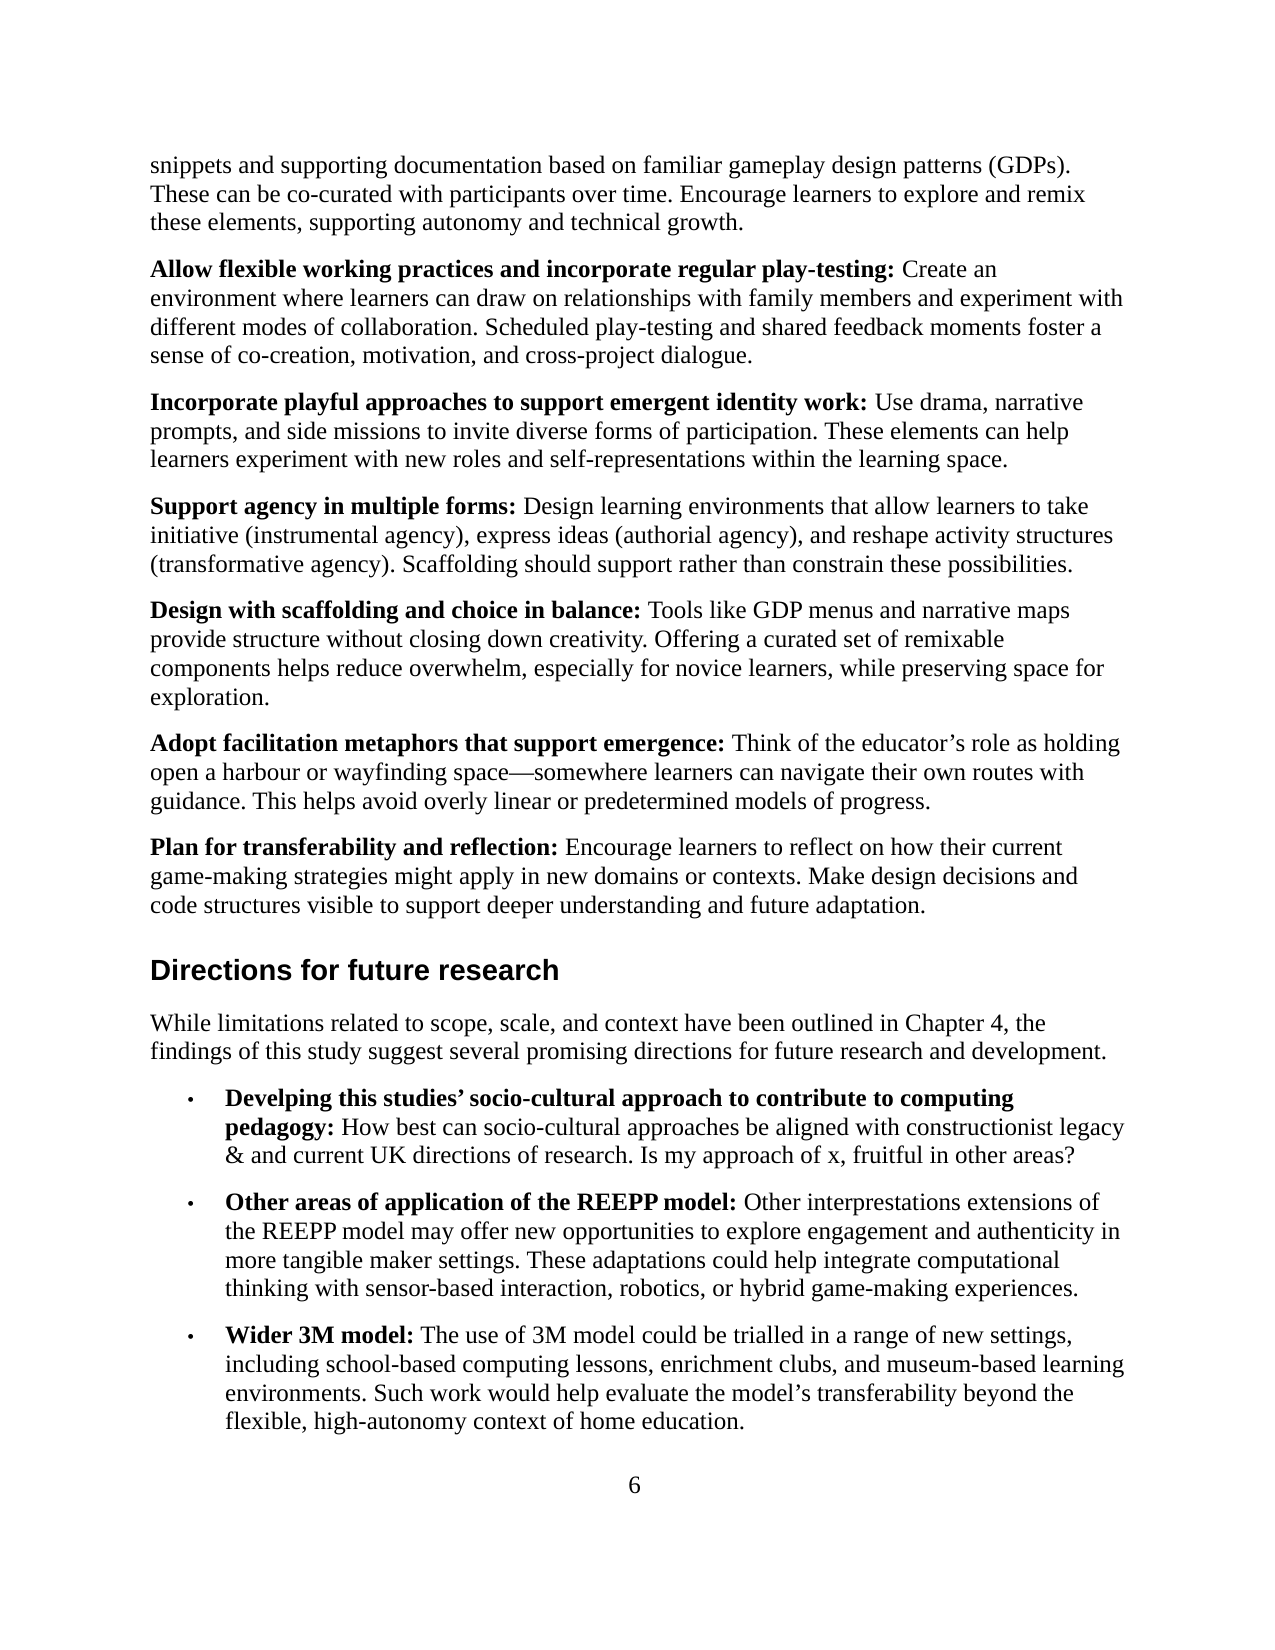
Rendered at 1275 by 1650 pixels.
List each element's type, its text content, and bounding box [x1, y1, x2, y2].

text Support agency in multiple forms: Design learning environments that allow learners to take initiative (instrumental agency), express ideas (authorial agency), and reshape activity structures (transformative agency). Scaffolding should support rather than constrain these possibilities. [150, 491, 1125, 577]
subtitle Directions for future research [150, 953, 1125, 986]
text Plan for transferability and reflection: Encourage learners to reflect on how their current game-making strategies might apply in new domains or contexts. Make design decisions and code structures visible to support deeper understanding and future adaptation. [150, 832, 1125, 919]
list Other areas of application of the REEPP model: Other interprestations extensions of the REEPP model may offer new opportunities to explore engagement and authenticity in more tangible maker settings. These adaptations could help integrate computational thinking with sensor-based interaction, robotics, or hybrid game-making experiences. [187, 1187, 1125, 1302]
list Wider 3M model: The use of 3M model could be trialled in a range of new settings, including school-based computing lessons, enrichment clubs, and museum-based learning environments. Such work would help evaluate the model’s transferability beyond the flexible, high-autonomy context of home education. [187, 1320, 1125, 1435]
list Develping this studies’ socio-cultural approach to contribute to computing pedagogy: How best can socio-cultural approaches be aligned with constructionist legacy & and current UK directions of research. Is my approach of x, fruitful in other areas? [187, 1083, 1125, 1169]
text Incorporate playful approaches to support emergent identity work: Use drama, narrative prompts, and side missions to invite diverse forms of participation. These elements can help learners experiment with new roles and self-representations within the learning space. [150, 387, 1125, 473]
text While limitations related to scope, scale, and context have been outlined in Chapter 4, the findings of this study suggest several promising directions for future research and development. [150, 1008, 1125, 1065]
text Allow flexible working practices and incorporate regular play-testing: Create an environment where learners can draw on relationships with family members and experiment with different modes of collaboration. Scheduled play-testing and shared feedback moments foster a sense of co-creation, motivation, and cross-project dialogue. [150, 254, 1125, 369]
text Adopt facilitation metaphors that support emergence: Think of the educator’s role as holding open a harbour or wayfinding space—somewhere learners can navigate their own routes with guidance. This helps avoid overly linear or predetermined models of progress. [150, 728, 1125, 814]
text snippets and supporting documentation based on familiar gameplay design patterns (GDPs). These can be co-curated with participants over time. Encourage learners to explore and remix these elements, supporting autonomy and technical growth. [150, 150, 1125, 236]
text Design with scaffolding and choice in balance: Tools like GDP menus and narrative maps provide structure without closing down creativity. Offering a curated set of remixable components helps reduce overwhelm, especially for novice learners, while preserving space for exploration. [150, 595, 1125, 710]
